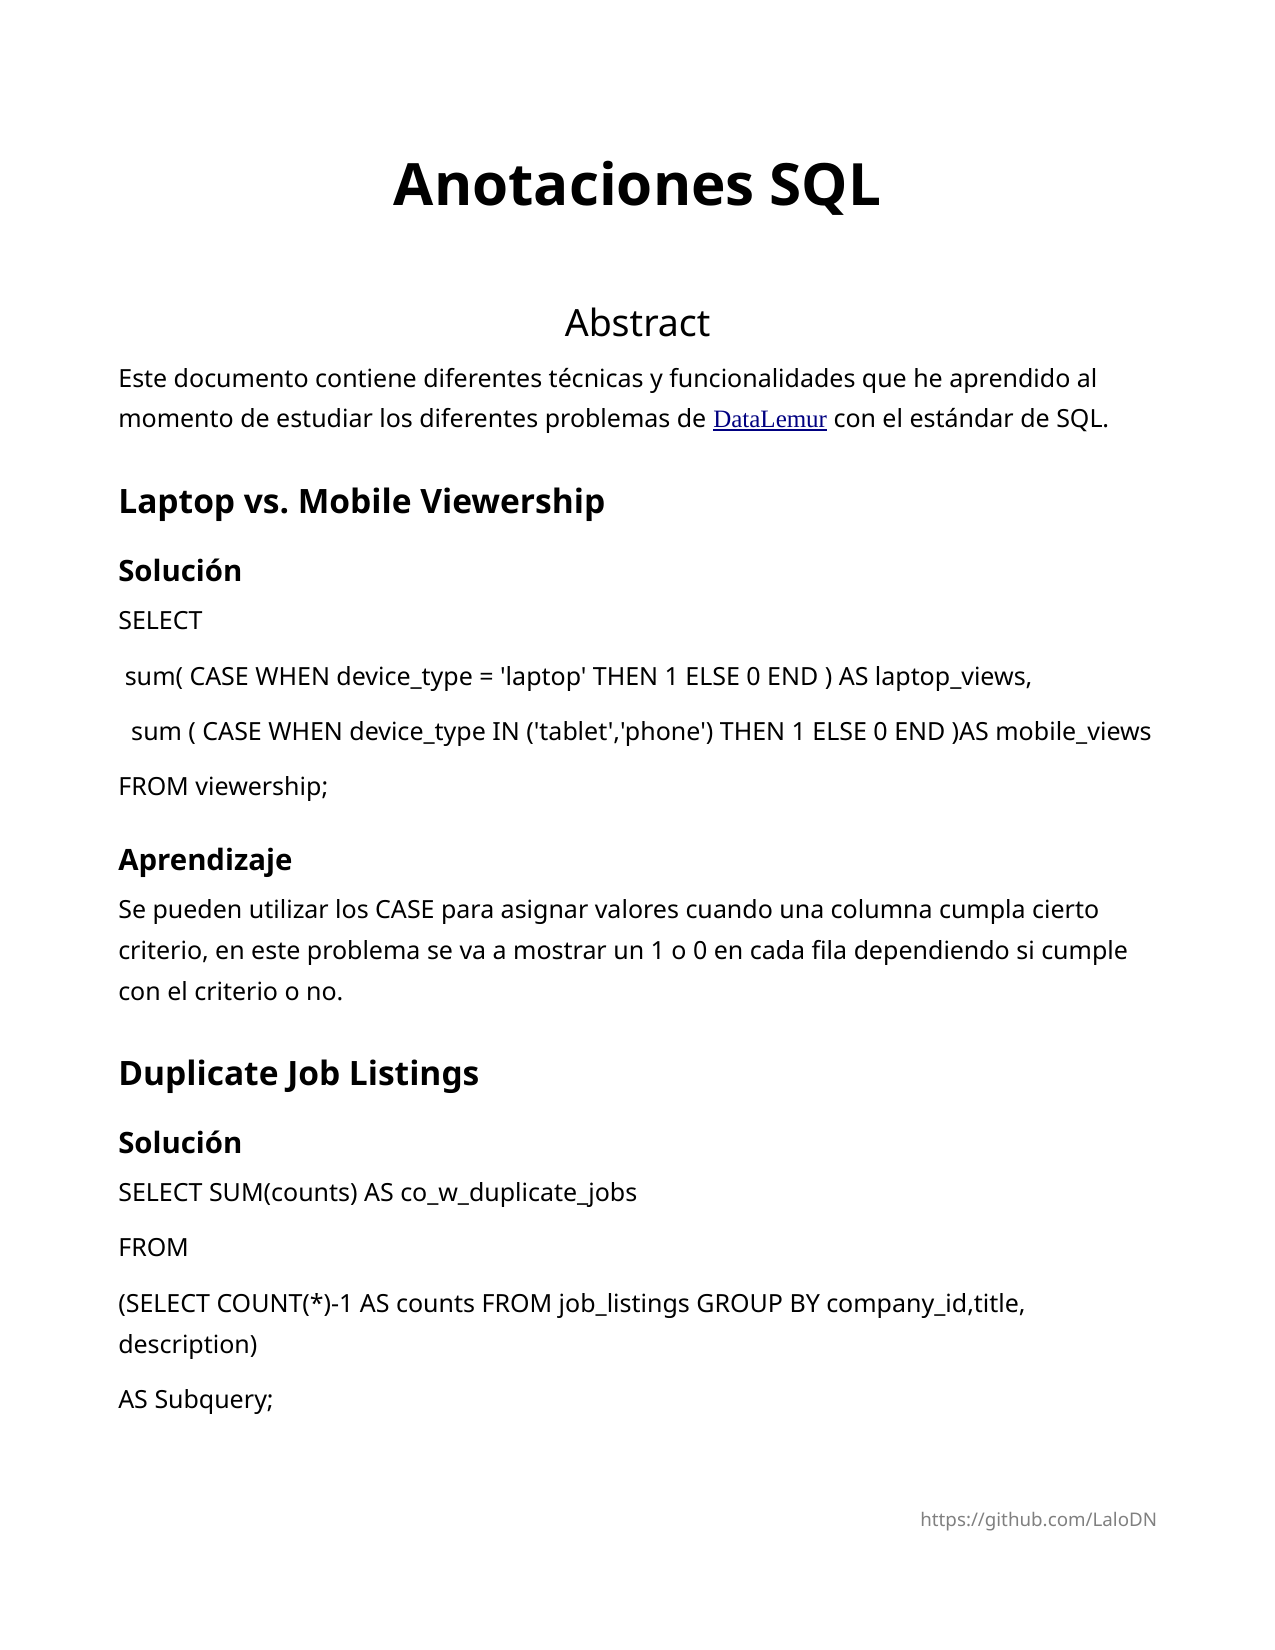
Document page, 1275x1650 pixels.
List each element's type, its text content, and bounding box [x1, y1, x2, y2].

text FROM [118, 1230, 1157, 1264]
text SELECT [118, 603, 1157, 637]
title Anotaciones SQL [118, 143, 1157, 223]
subtitle Aprendizaje [118, 839, 1157, 879]
subtitle Solución [118, 550, 1157, 590]
text sum ( CASE WHEN device_type IN ('tablet','phone') THEN 1 ELSE 0 END )AS mobile_views [118, 713, 1157, 748]
subtitle Laptop vs. Mobile Viewership [118, 477, 1157, 523]
subtitle Solución [118, 1122, 1157, 1162]
subtitle Duplicate Job Listings [118, 1049, 1157, 1095]
text Este documento contiene diferentes técnicas y funcionalidades que he aprendido al momento de estudiar los diferentes problemas de DataLemur con el estándar de SQL. [118, 360, 1157, 435]
text Se pueden utilizar los CASE para asignar valores cuando una columna cumpla cierto criterio, en este problema se va a mostrar un 1 o 0 en cada fila dependiendo si cumple con el criterio o no. [118, 891, 1157, 1007]
text sum( CASE WHEN device_type = 'laptop' THEN 1 ELSE 0 END ) AS laptop_views, [118, 658, 1157, 692]
text FROM viewership; [118, 769, 1157, 803]
text (SELECT COUNT(*)-1 AS counts FROM job_listings GROUP BY company_id,title, description) [118, 1286, 1157, 1360]
text SELECT SUM(counts) AS co_w_duplicate_jobs [118, 1175, 1157, 1209]
subtitle Abstract [118, 297, 1157, 348]
text AS Subquery; [118, 1382, 1157, 1416]
